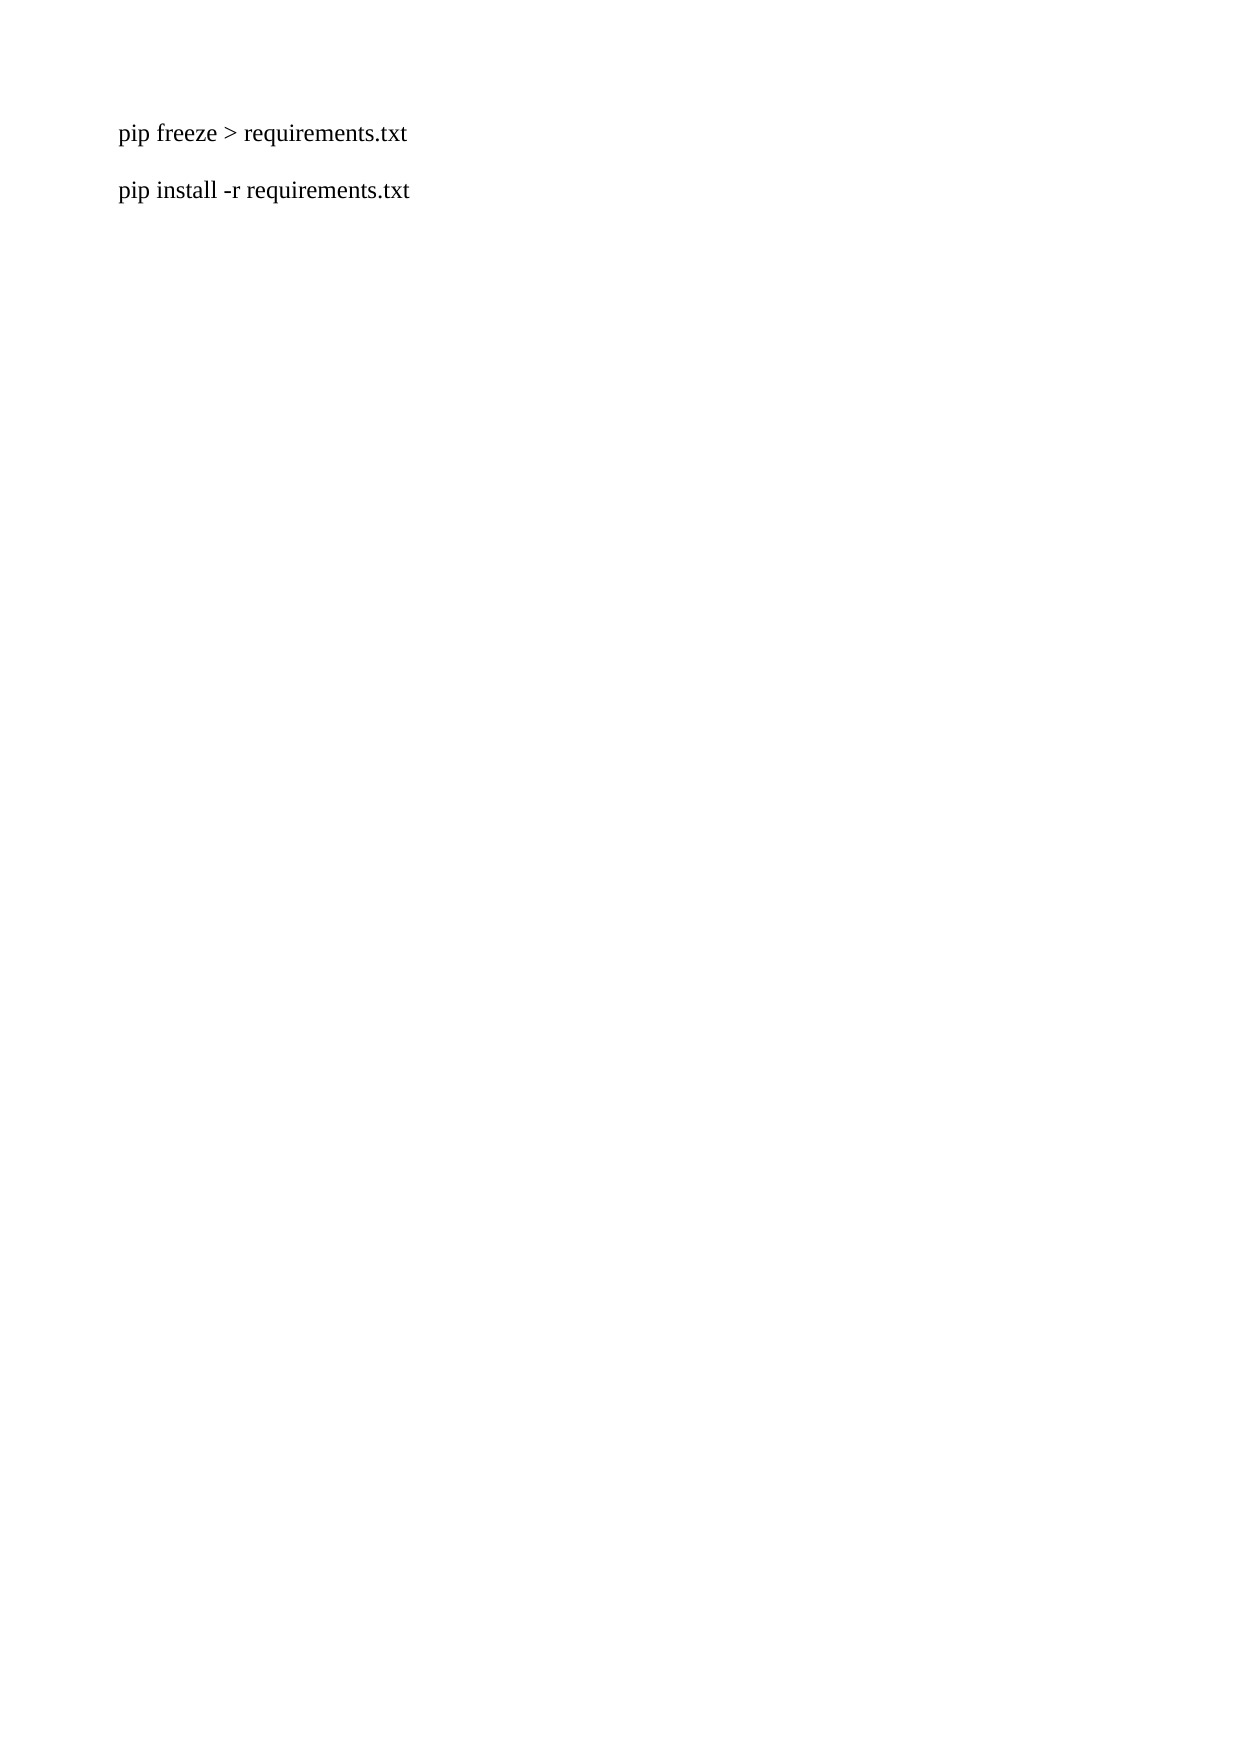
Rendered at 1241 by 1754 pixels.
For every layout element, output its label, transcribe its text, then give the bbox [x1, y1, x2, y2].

text pip freeze > requirements.txt [118, 118, 1122, 147]
text pip install -r requirements.txt [118, 176, 1122, 204]
